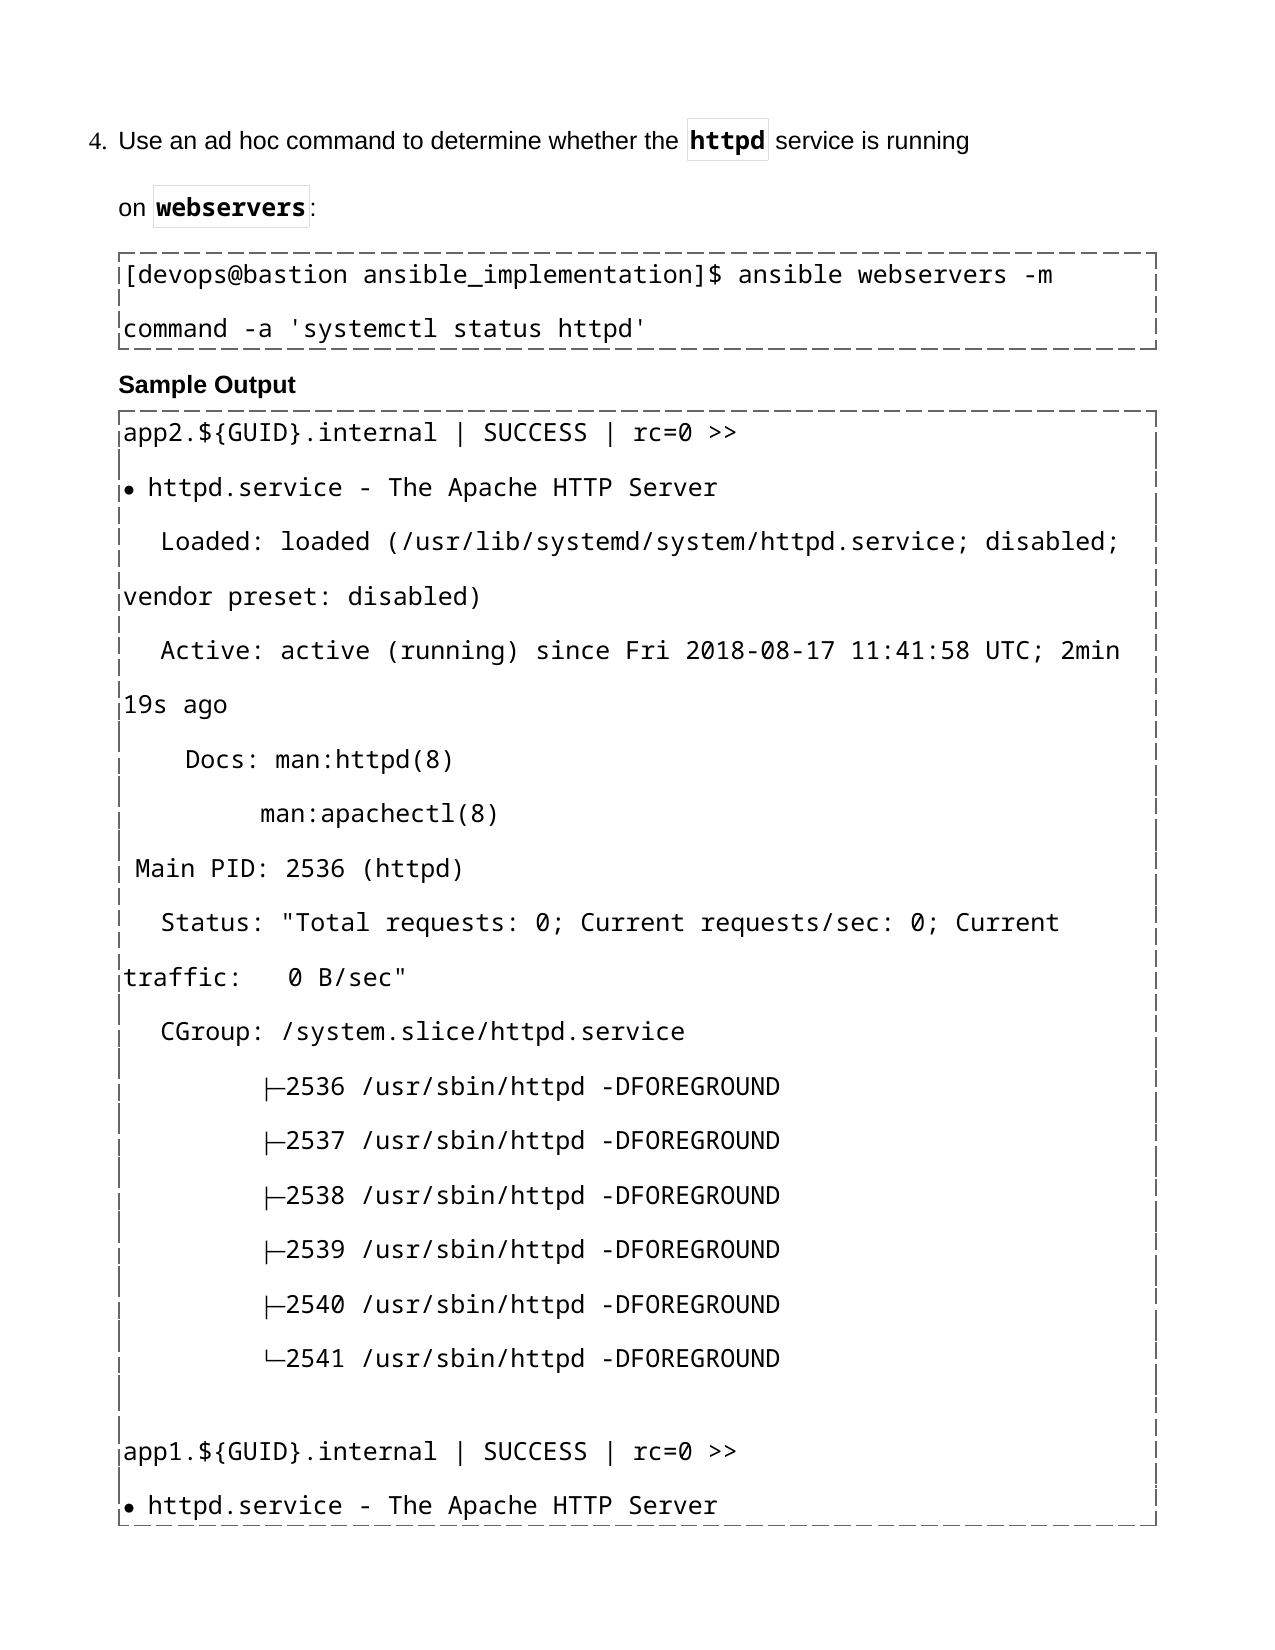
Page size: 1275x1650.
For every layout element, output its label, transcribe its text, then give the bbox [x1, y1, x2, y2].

list Sample Output [118, 370, 1157, 399]
list ● httpd.service - The Apache HTTP Server [118, 465, 1157, 503]
list ├─2536 /usr/sbin/httpd -DFOREGROUND [118, 1064, 1157, 1102]
list [devops@bastion ansible_implementation]$ ansible webservers -m command -a 'systemctl status httpd' [118, 252, 1157, 349]
list Active: active (running) since Fri 2018-08-17 11:41:58 UTC; 2min 19s ago [118, 628, 1157, 721]
list CGroup: /system.slice/httpd.service [118, 1009, 1157, 1048]
list man:apachectl(8) [118, 792, 1157, 830]
list ├─2538 /usr/sbin/httpd -DFOREGROUND [118, 1173, 1157, 1211]
list Status: "Total requests: 0; Current requests/sec: 0; Current traffic: 0 B/sec" [118, 901, 1157, 993]
list ├─2537 /usr/sbin/httpd -DFOREGROUND [118, 1118, 1157, 1157]
list ├─2539 /usr/sbin/httpd -DFOREGROUND [118, 1227, 1157, 1266]
list app2.${GUID}.internal | SUCCESS | rc=0 >> [118, 410, 1157, 449]
list Main PID: 2536 (httpd) [118, 846, 1157, 884]
list ● httpd.service - The Apache HTTP Server [118, 1483, 1157, 1526]
list Use an ad hoc command to determine whether the httpd service is running on webservers: [118, 118, 1157, 227]
list Loaded: loaded (/usr/lib/systemd/system/httpd.service; disabled; vendor preset: disabled) [118, 519, 1157, 612]
list └─2541 /usr/sbin/httpd -DFOREGROUND [118, 1336, 1157, 1375]
list Docs: man:httpd(8) [118, 737, 1157, 776]
list ├─2540 /usr/sbin/httpd -DFOREGROUND [118, 1282, 1157, 1320]
list app1.${GUID}.internal | SUCCESS | rc=0 >> [118, 1429, 1157, 1467]
